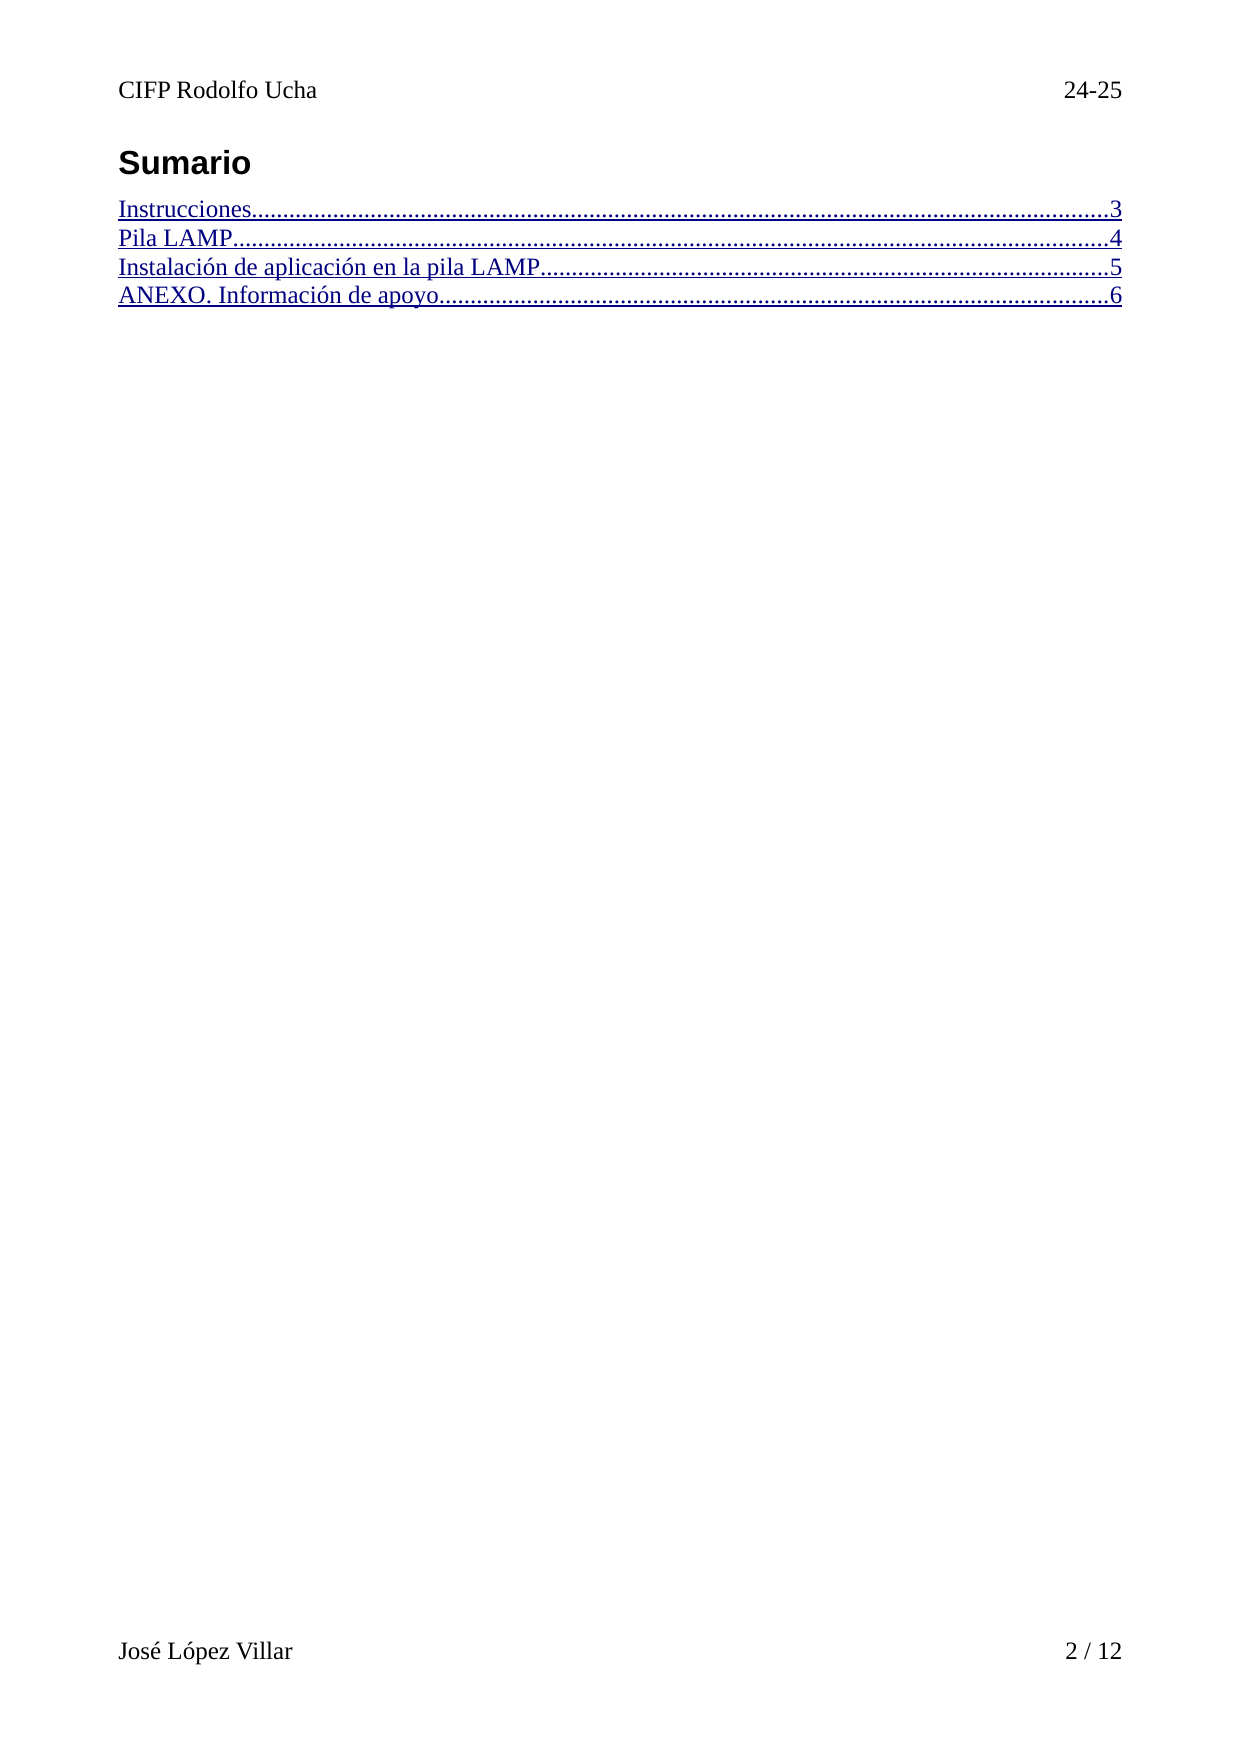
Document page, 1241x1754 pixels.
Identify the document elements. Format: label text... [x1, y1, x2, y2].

subtitle Sumario [118, 143, 1122, 182]
text Instalación de aplicación en la pila LAMP 5 [118, 252, 1122, 277]
text ANEXO. Información de apoyo. 6 [118, 280, 1122, 305]
text Pila LAMP 4 [118, 223, 1122, 248]
text Instrucciones 3 [118, 194, 1122, 219]
